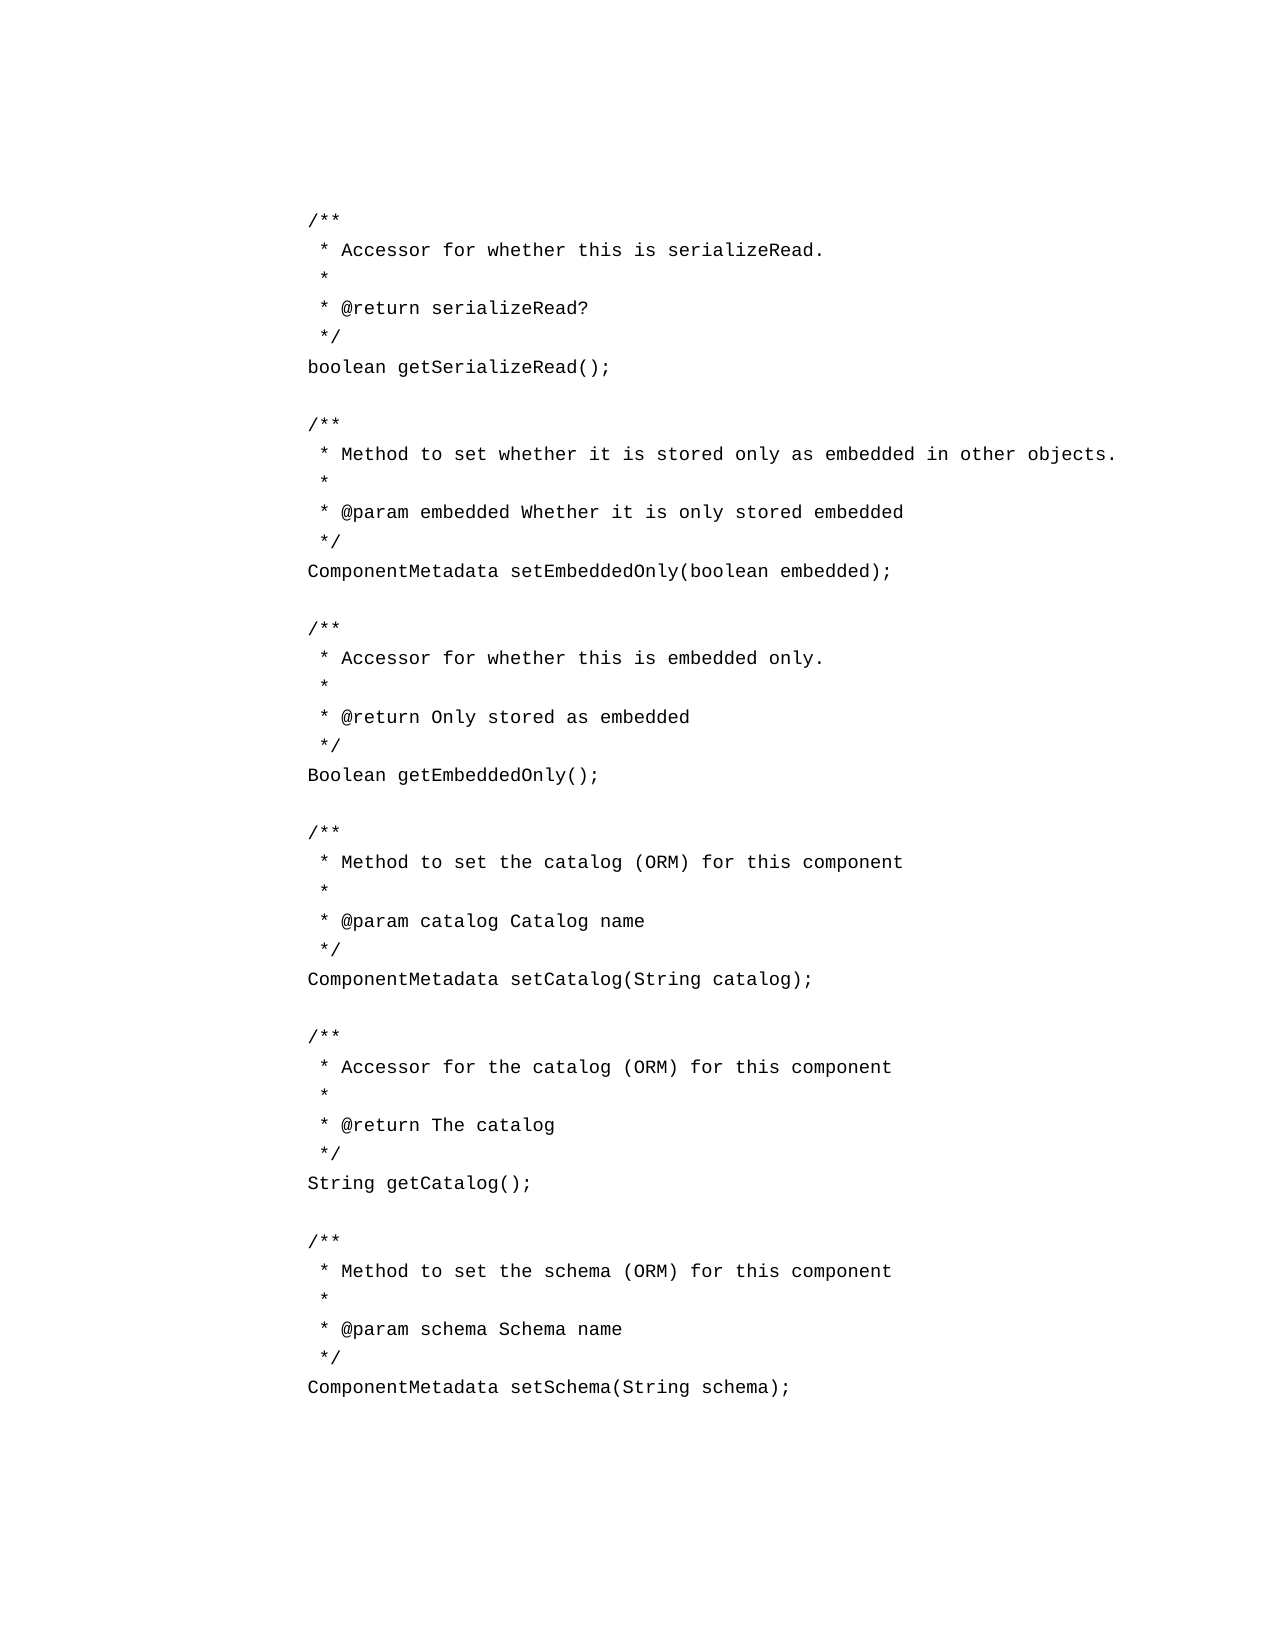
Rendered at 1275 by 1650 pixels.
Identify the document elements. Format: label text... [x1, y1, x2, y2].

text * @return Only stored as embedded [262, 706, 1125, 729]
text Boolean getEmbeddedOnly(); [262, 764, 1125, 787]
text */ [262, 1143, 1125, 1166]
text /** [262, 210, 1125, 233]
text /** [262, 1027, 1125, 1049]
text * @param embedded Whether it is only stored embedded [262, 502, 1125, 524]
text String getCatalog(); [262, 1172, 1125, 1195]
text * @param schema Schema name [262, 1318, 1125, 1341]
text * [262, 472, 1125, 495]
text * Accessor for the catalog (ORM) for this component [262, 1056, 1125, 1079]
text * Accessor for whether this is embedded only. [262, 647, 1125, 670]
text * @param catalog Catalog name [262, 910, 1125, 933]
text ComponentMetadata setEmbeddedOnly(boolean embedded); [262, 560, 1125, 583]
text boolean getSerializeRead(); [262, 356, 1125, 379]
text */ [262, 1347, 1125, 1370]
text * Accessor for whether this is serializeRead. [262, 239, 1125, 262]
text * [262, 1085, 1125, 1108]
text /** [262, 822, 1125, 845]
text /** [262, 414, 1125, 437]
text /** [262, 1231, 1125, 1254]
text ComponentMetadata setSchema(String schema); [262, 1377, 1125, 1399]
text * Method to set whether it is stored only as embedded in other objects. [262, 443, 1125, 466]
text * [262, 268, 1125, 291]
text /** [262, 618, 1125, 641]
text */ [262, 531, 1125, 554]
text ComponentMetadata setCatalog(String catalog); [262, 968, 1125, 991]
text * @return The catalog [262, 1114, 1125, 1137]
text * Method to set the catalog (ORM) for this component [262, 852, 1125, 874]
text */ [262, 735, 1125, 758]
text * Method to set the schema (ORM) for this component [262, 1260, 1125, 1283]
text */ [262, 327, 1125, 349]
text * [262, 1289, 1125, 1312]
text * @return serializeRead? [262, 297, 1125, 320]
text * [262, 881, 1125, 904]
text */ [262, 939, 1125, 962]
text * [262, 677, 1125, 699]
